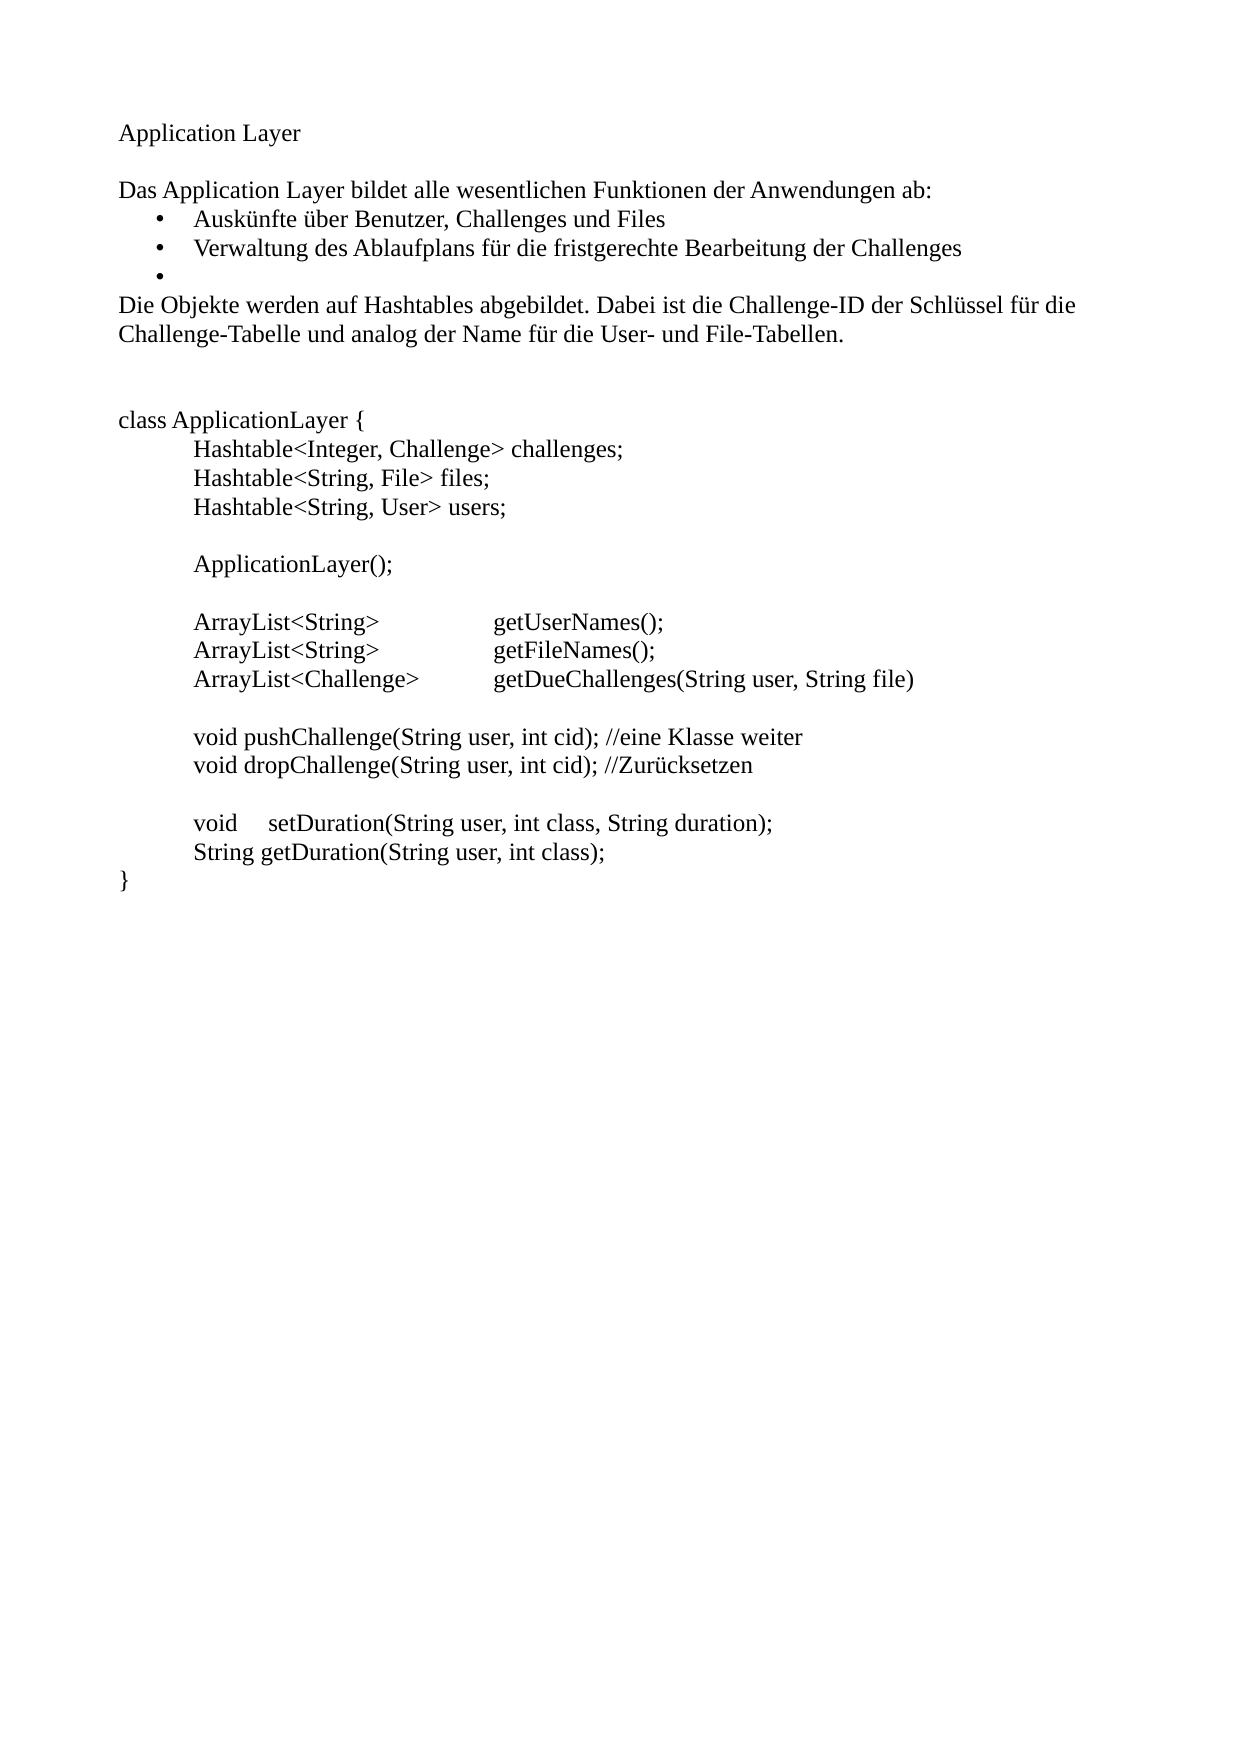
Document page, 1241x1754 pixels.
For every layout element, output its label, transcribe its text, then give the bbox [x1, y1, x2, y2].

text Das Application Layer bildet alle wesentlichen Funktionen der Anwendungen ab: [118, 176, 1122, 204]
text Application Layer [118, 118, 1122, 147]
text Die Objekte werden auf Hashtables abgebildet. Dabei ist die Challenge-ID der Schlüssel für die Challenge-Tabelle und analog der Name für die User- und File-Tabellen. [118, 291, 1122, 348]
list Verwaltung des Ablaufplans für die fristgerechte Bearbeitung der Challenges [156, 233, 1122, 262]
text class ApplicationLayer { [118, 406, 1122, 434]
text ApplicationLayer(); [118, 549, 1122, 578]
text void pushChallenge(String user, int cid); //eine Klasse weiter [118, 722, 1122, 751]
text ArrayList<String> getFileNames(); [118, 636, 1122, 664]
text Hashtable<String, File> files; [118, 463, 1122, 492]
list Auskünfte über Benutzer, Challenges und Files [156, 204, 1122, 233]
text } [118, 866, 1122, 894]
text Hashtable<String, User> users; [118, 492, 1122, 521]
text void setDuration(String user, int class, String duration); [118, 808, 1122, 837]
text Hashtable<Integer, Challenge> challenges; [118, 434, 1122, 463]
text ArrayList<Challenge> getDueChallenges(String user, String file) [118, 664, 1122, 693]
text void dropChallenge(String user, int cid); //Zurücksetzen [118, 751, 1122, 779]
text ArrayList<String> getUserNames(); [118, 607, 1122, 636]
text String getDuration(String user, int class); [118, 837, 1122, 866]
